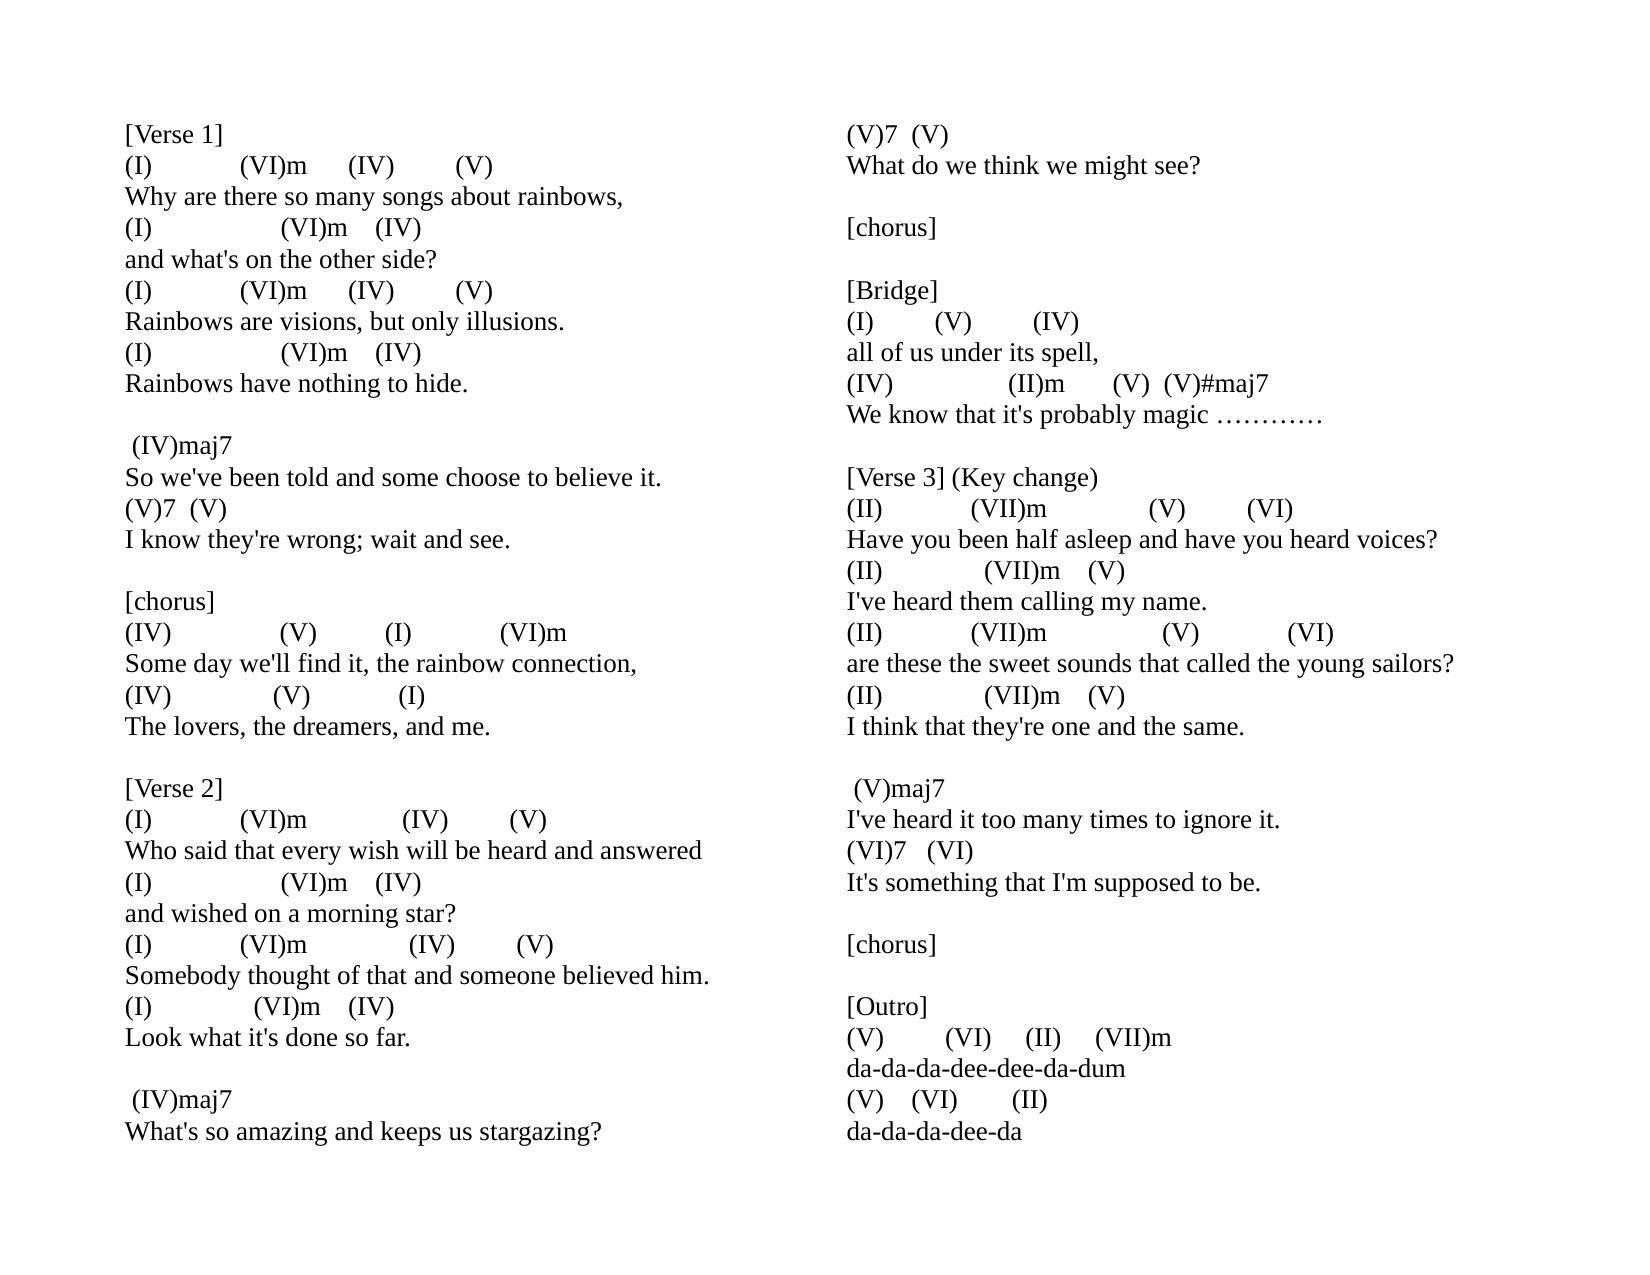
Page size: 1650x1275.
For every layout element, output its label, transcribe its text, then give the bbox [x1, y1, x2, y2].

text (I) (VI)m (IV) (V) [118, 149, 810, 180]
text Have you been half asleep and have you heard voices? [840, 523, 1532, 554]
text (I) (VI)m (IV) [118, 866, 810, 897]
text and what's on the other side? [118, 243, 810, 274]
text Rainbows are visions, but only illusions. [118, 305, 810, 336]
text [chorus] [118, 585, 810, 616]
text all of us under its spell, [840, 336, 1532, 367]
text (IV)maj7 [118, 1084, 810, 1115]
text We know that it's probably magic ………… [840, 398, 1532, 429]
text (I) (VI)m (IV) [118, 212, 810, 243]
text (V) (VI) (II) (VII)m [840, 1021, 1532, 1052]
text I've heard it too many times to ignore it. [840, 803, 1532, 834]
text Why are there so many songs about rainbows, [118, 180, 810, 212]
text The lovers, the dreamers, and me. [118, 710, 810, 741]
text It's something that I'm supposed to be. [840, 866, 1532, 897]
text [Verse 1] [118, 118, 810, 149]
text (V)maj7 [840, 772, 1532, 803]
text [Verse 3] (Key change) [840, 461, 1532, 492]
text [Outro] [840, 990, 1532, 1021]
text Rainbows have nothing to hide. [118, 367, 810, 398]
text da-da-da-dee-dee-da-dum [840, 1052, 1532, 1084]
text (IV) (V) (I) [118, 679, 810, 710]
text Look what it's done so far. [118, 1021, 810, 1052]
text [Verse 2] [118, 772, 810, 803]
text What's so amazing and keeps us stargazing? [118, 1115, 810, 1146]
text (I) (VI)m (IV) (V) [118, 928, 810, 959]
text (II) (VII)m (V) [840, 679, 1532, 710]
text [chorus] [840, 928, 1532, 959]
text I think that they're one and the same. [840, 710, 1532, 741]
text are these the sweet sounds that called the young sailors? [840, 648, 1532, 679]
text (I) (V) (IV) [840, 305, 1532, 336]
text Some day we'll find it, the rainbow connection, [118, 648, 810, 679]
text and wished on a morning star? [118, 897, 810, 928]
text I've heard them calling my name. [840, 585, 1532, 616]
text (I) (VI)m (IV) [118, 990, 810, 1021]
text (V)7 (V) [118, 492, 810, 523]
text Somebody thought of that and someone believed him. [118, 959, 810, 990]
text (V)7 (V) [840, 118, 1532, 149]
text (II) (VII)m (V) (VI) [840, 616, 1532, 648]
text (IV) (V) (I) (VI)m [118, 616, 810, 648]
text I know they're wrong; wait and see. [118, 523, 810, 554]
text What do we think we might see? [840, 149, 1532, 180]
text (II) (VII)m (V) (VI) [840, 492, 1532, 523]
text (IV) (II)m (V) (V)#maj7 [840, 367, 1532, 398]
text (I) (VI)m (IV) (V) [118, 274, 810, 305]
text (VI)7 (VI) [840, 834, 1532, 866]
text [chorus] [840, 212, 1532, 243]
text (IV)maj7 [118, 429, 810, 461]
text da-da-da-dee-da [840, 1115, 1532, 1146]
text Who said that every wish will be heard and answered [118, 834, 810, 866]
text So we've been told and some choose to believe it. [118, 461, 810, 492]
text (I) (VI)m (IV) [118, 336, 810, 367]
text (II) (VII)m (V) [840, 554, 1532, 585]
text (V) (VI) (II) [840, 1084, 1532, 1115]
text (I) (VI)m (IV) (V) [118, 803, 810, 834]
text [Bridge] [840, 274, 1532, 305]
